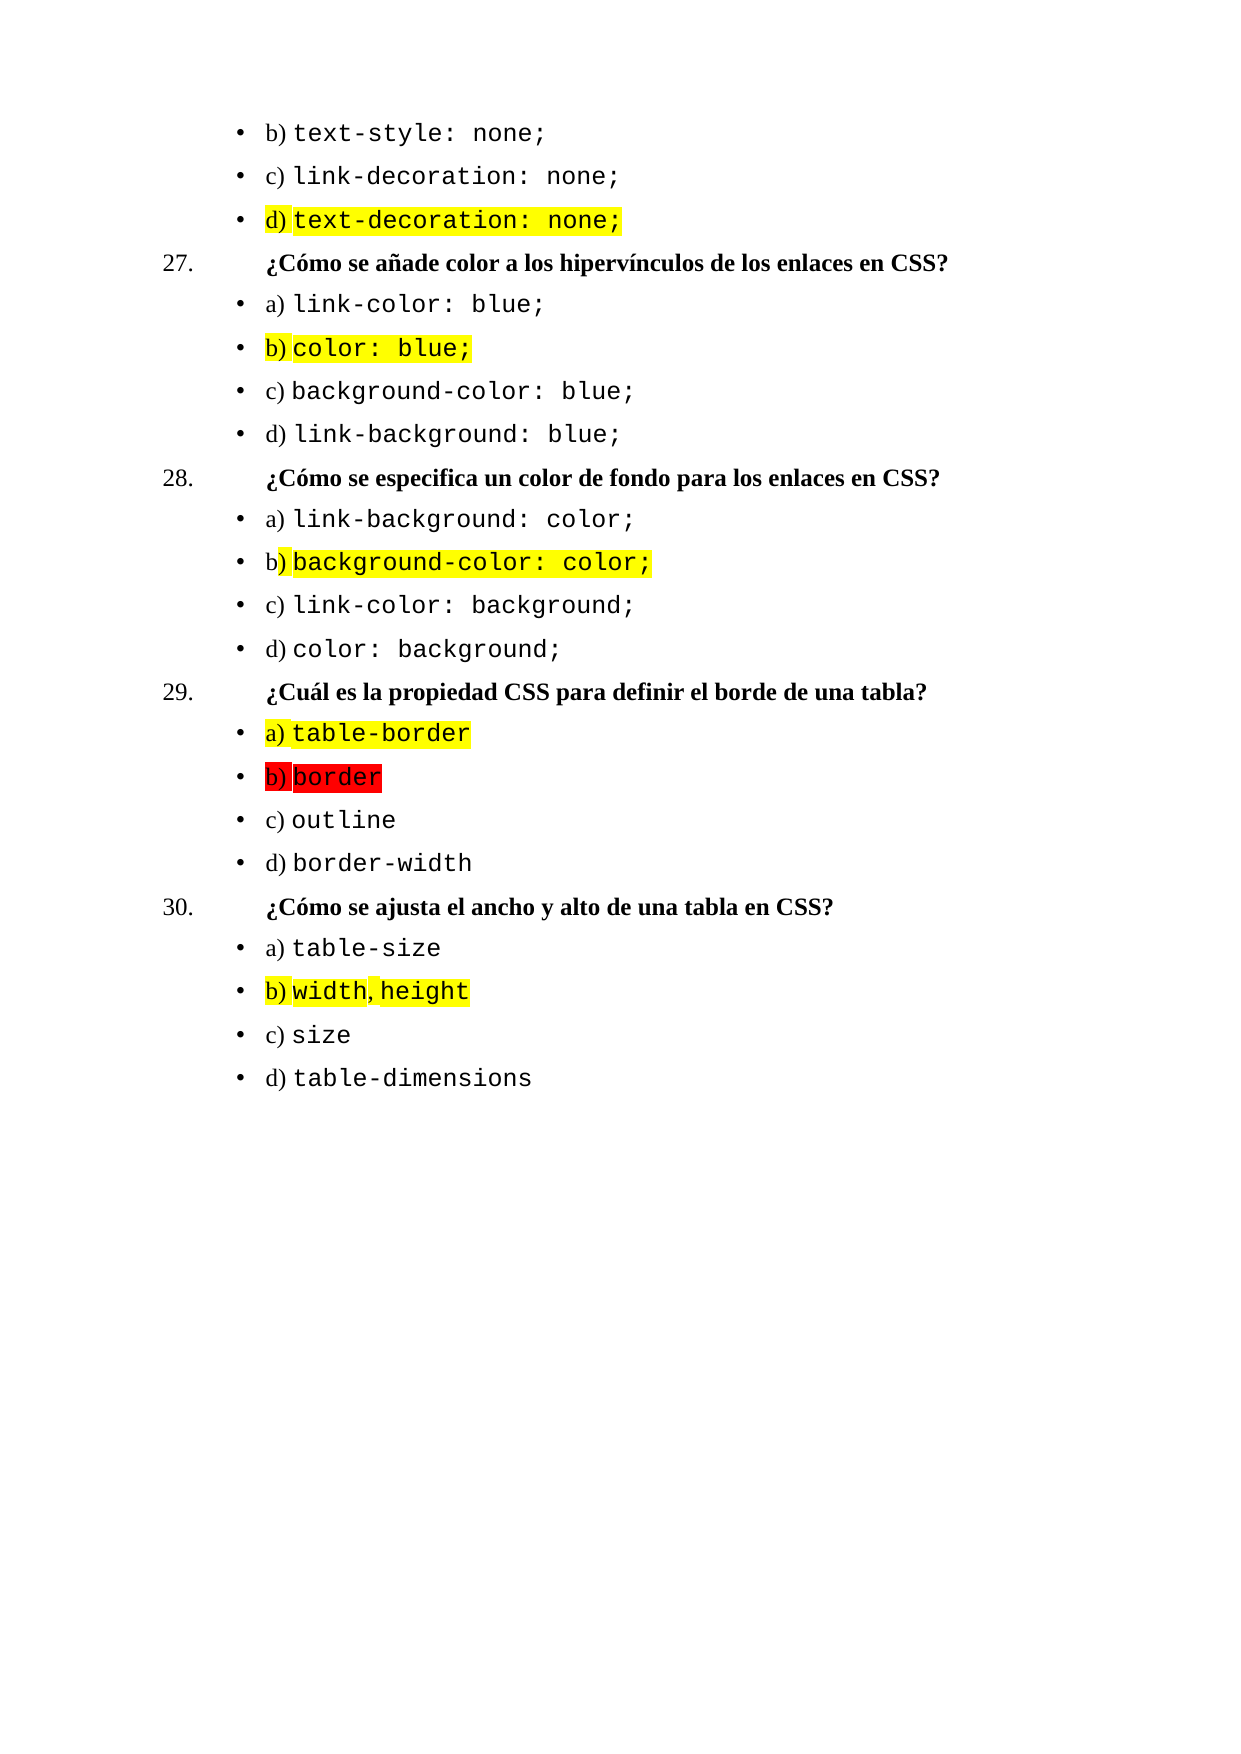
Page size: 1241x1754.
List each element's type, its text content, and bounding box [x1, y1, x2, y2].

list b) color: blue; [236, 333, 1122, 363]
list a) link-color: blue; [236, 289, 1122, 320]
list d) table-dimensions [236, 1063, 1122, 1094]
list b) width, height [236, 976, 1122, 1007]
list ¿Cómo se especifica un color de fondo para los enlaces en CSS? [162, 463, 1122, 491]
list b) background-color: color; [236, 547, 1122, 578]
list a) table-size [236, 933, 1122, 964]
list ¿Cómo se ajusta el ancho y alto de una tabla en CSS? [162, 892, 1122, 921]
list d) link-background: blue; [236, 419, 1122, 450]
list b) border [236, 762, 1122, 793]
list ¿Cuál es la propiedad CSS para definir el borde de una tabla? [162, 677, 1122, 706]
list d) color: background; [236, 634, 1122, 665]
list a) link-background: color; [236, 504, 1122, 535]
list d) text-decoration: none; [236, 205, 1122, 236]
list c) background-color: blue; [236, 376, 1122, 407]
list ¿Cómo se añade color a los hipervínculos de los enlaces en CSS? [162, 248, 1122, 277]
list c) outline [236, 805, 1122, 836]
list a) table-border [236, 718, 1122, 749]
list c) size [236, 1020, 1122, 1051]
list c) link-decoration: none; [236, 161, 1122, 192]
list d) border-width [236, 848, 1122, 879]
list c) link-color: background; [236, 591, 1122, 621]
list b) text-style: none; [236, 118, 1122, 149]
